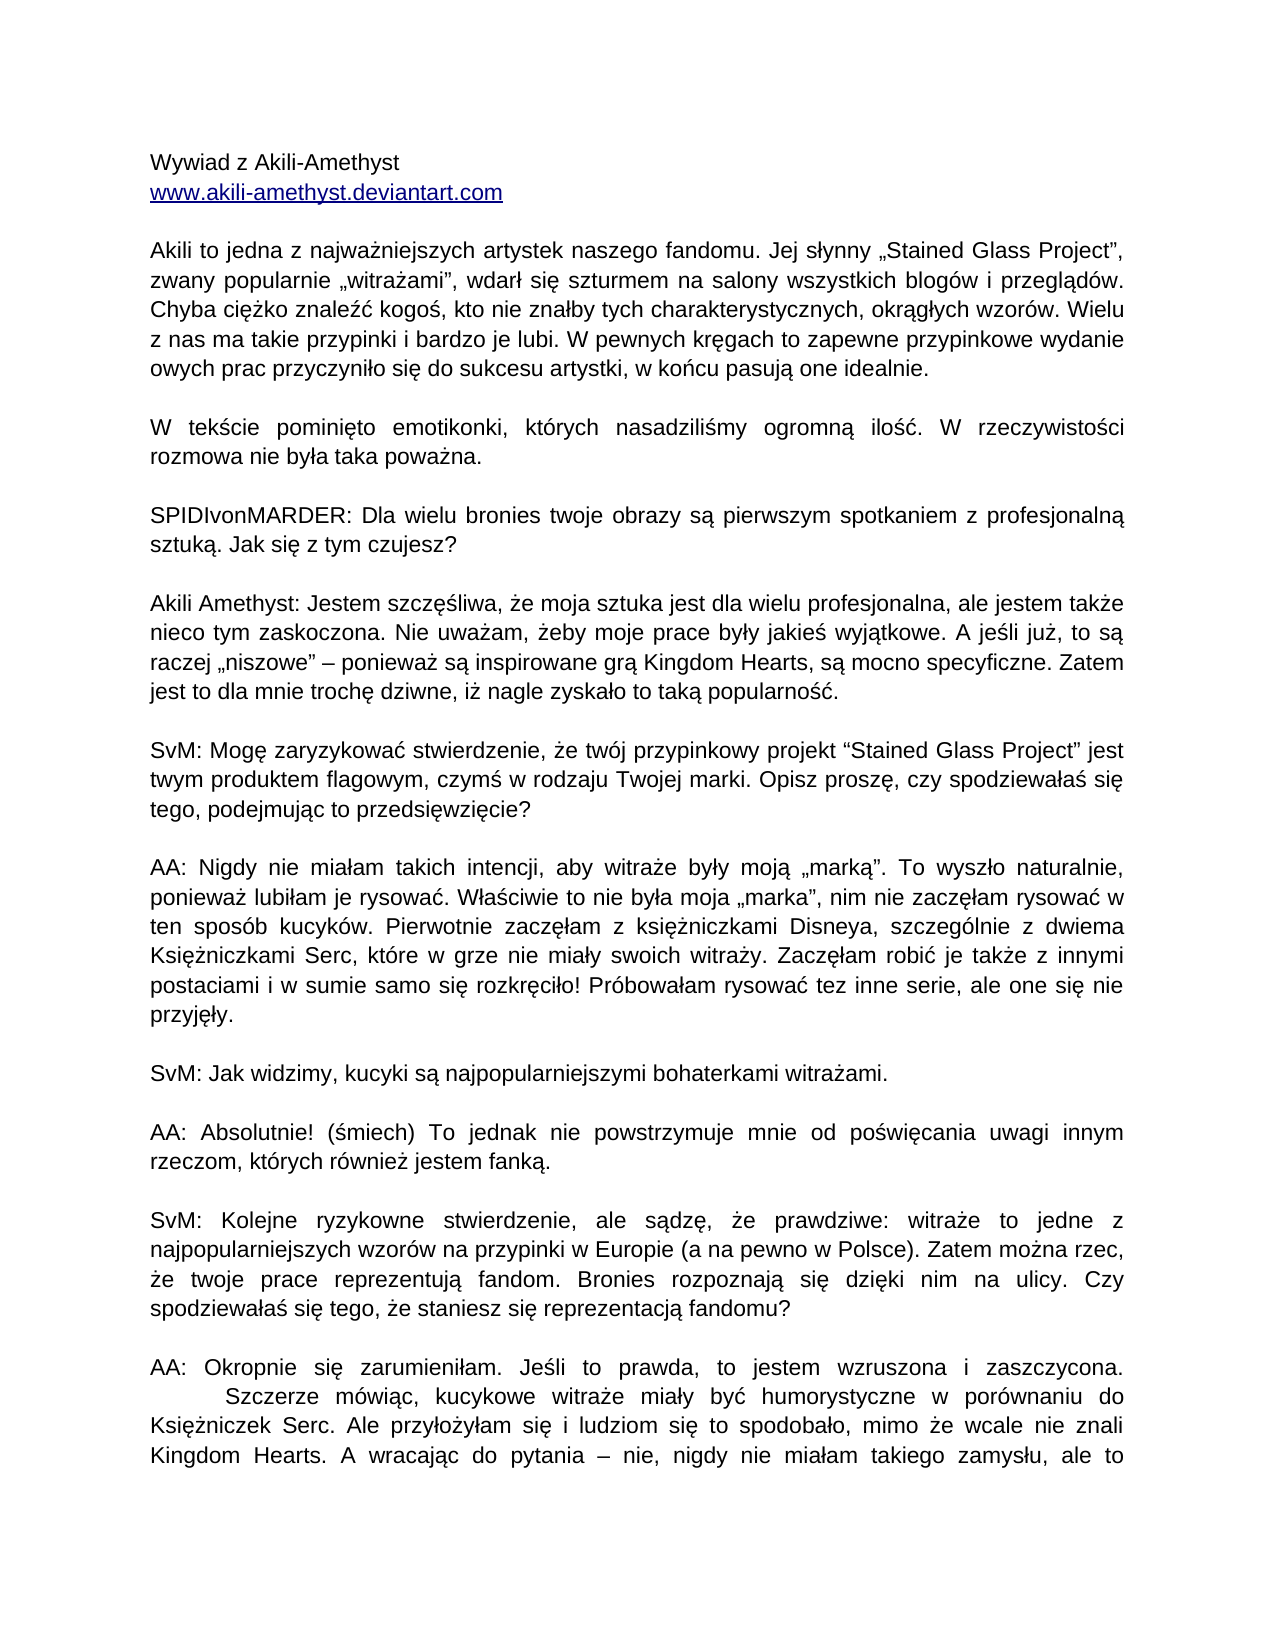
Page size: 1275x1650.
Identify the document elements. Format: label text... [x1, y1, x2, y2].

text W tekście pominięto emotikonki, których nasadziliśmy ogromną ilość. W rzeczywistości rozmowa nie była taka poważna. [150, 414, 1125, 469]
text SvM: Mogę zaryzykować stwierdzenie, że twój przypinkowy projekt “Stained Glass Project” jest twym produktem flagowym, czymś w rodzaju Twojej marki. Opisz proszę, czy spodziewałaś się tego, podejmując to przedsięwzięcie? [150, 737, 1125, 822]
text SvM: Jak widzimy, kucyki są najpopularniejszymi bohaterkami witrażami. [150, 1061, 1125, 1086]
text Akili Amethyst: Jestem szczęśliwa, że moja sztuka jest dla wielu profesjonalna, ale jestem także nieco tym zaskoczona. Nie uważam, żeby moje prace były jakieś wyjątkowe. A jeśli już, to są raczej „niszowe” – ponieważ są inspirowane grą Kingdom Hearts, są mocno specyficzne. Zatem jest to dla mnie trochę dziwne, iż nagle zyskało to taką popularność. [150, 591, 1125, 704]
text SPIDIvonMARDER: Dla wielu bronies twoje obrazy są pierwszym spotkaniem z profesjonalną sztuką. Jak się z tym czujesz? [150, 502, 1125, 557]
text Wywiad z Akili-Amethyst [150, 150, 1125, 176]
text Akili to jedna z najważniejszych artystek naszego fandomu. Jej słynny „Stained Glass Project”, zwany popularnie „witrażami”, wdarł się szturmem na salony wszystkich blogów i przeglądów. Chyba ciężko znaleźć kogoś, kto nie znałby tych charakterystycznych, okrągłych wzorów. Wielu z nas ma takie przypinki i bardzo je lubi. W pewnych kręgach to zapewne przypinkowe wydanie owych prac przyczyniło się do sukcesu artystki, w końcu pasują one idealnie. [150, 238, 1125, 381]
text AA: Nigdy nie miałam takich intencji, aby witraże były moją „marką”. To wyszło naturalnie, ponieważ lubiłam je rysować. Właściwie to nie była moja „marka”, nim nie zaczęłam rysować w ten sposób kucyków. Pierwotnie zaczęłam z księżniczkami Disneya, szczególnie z dwiema Księżniczkami Serc, które w grze nie miały swoich witraży. Zaczęłam robić je także z innymi postaciami i w sumie samo się rozkręciło! Próbowałam rysować tez inne serie, ale one się nie przyjęły. [150, 855, 1125, 1027]
text www.akili-amethyst.deviantart.com [150, 179, 1125, 205]
text AA: Absolutnie! (śmiech) To jednak nie powstrzymuje mnie od poświęcania uwagi innym rzeczom, których również jestem fanką. [150, 1119, 1125, 1174]
text AA: Okropnie się zarumieniłam. Jeśli to prawda, to jestem wzruszona i zaszczycona. Szczerze mówiąc, kucykowe witraże miały być humorystyczne w porównaniu do Księżniczek Serc. Ale przyłożyłam się i ludziom się to spodobało, mimo że wcale nie znali Kingdom Hearts. A wracając do pytania – nie, nigdy nie miałam takiego zamysłu, ale to [150, 1354, 1125, 1468]
text SvM: Kolejne ryzykowne stwierdzenie, ale sądzę, że prawdziwe: witraże to jedne z najpopularniejszych wzorów na przypinki w Europie (a na pewno w Polsce). Zatem można rzec, że twoje prace reprezentują fandom. Bronies rozpoznają się dzięki nim na ulicy. Czy spodziewałaś się tego, że staniesz się reprezentacją fandomu? [150, 1207, 1125, 1321]
